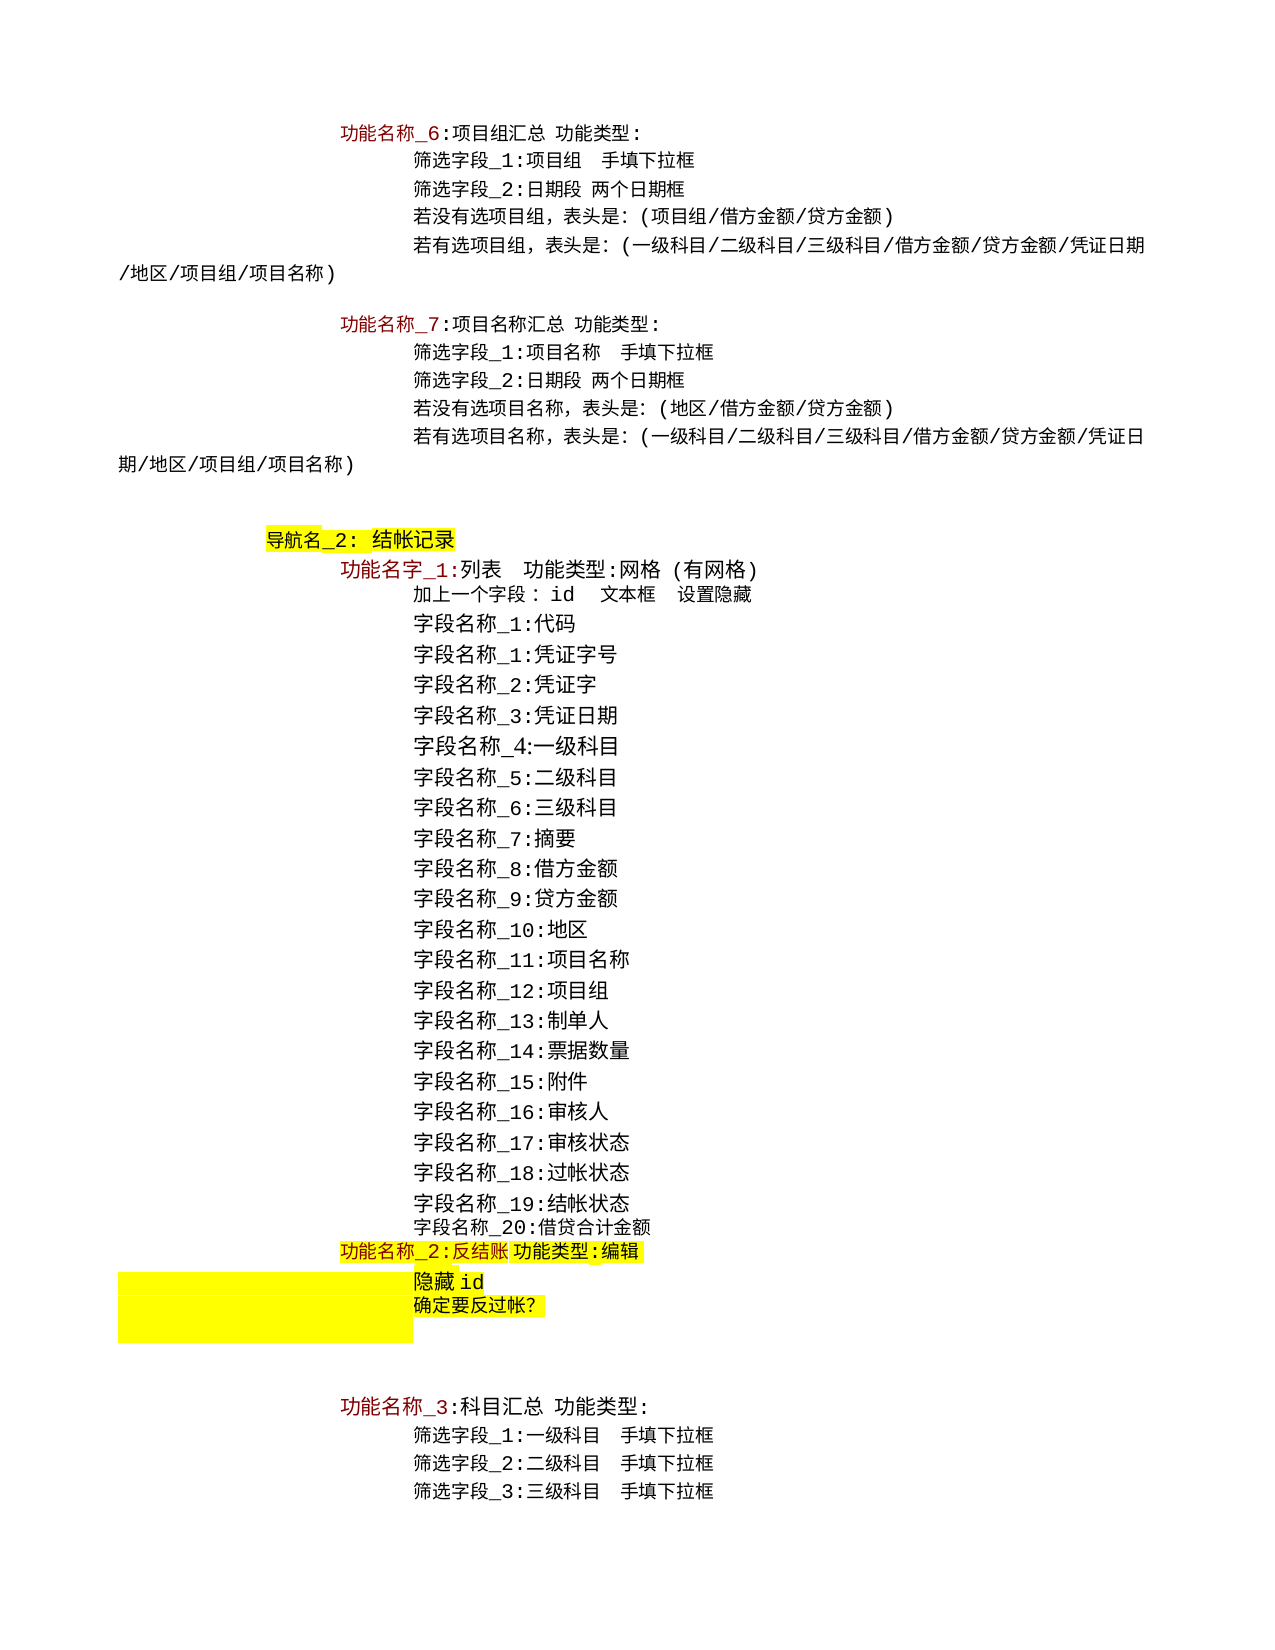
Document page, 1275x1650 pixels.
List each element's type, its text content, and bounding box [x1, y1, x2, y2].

text 筛选字段_3:三级科目 手填下拉框 [118, 1477, 1157, 1504]
text 字段名称_17:审核状态 [118, 1126, 1157, 1156]
text 加上一个字段 ：id 文本框 设置隐藏 [118, 584, 1157, 608]
text 功能名称_7:项目名称汇总 功能类型: [118, 310, 1157, 338]
text 筛选字段_1:一级科目 手填下拉框 [118, 1421, 1157, 1448]
text 功能名称_6:项目组汇总 功能类型: [118, 118, 1157, 146]
text 筛选字段_2:日期段 两个日期框 [118, 174, 1157, 202]
text 筛选字段_1:项目组 手填下拉框 [118, 146, 1157, 174]
text 字段名称_9:贷方金额 [118, 883, 1157, 913]
text 字段名称_10:地区 [118, 913, 1157, 943]
text 字段名称_8:借方金额 [118, 852, 1157, 883]
text 若有选项目组，表头是：(一级科目/二级科目/三级科目/借方金额/贷方金额/凭证日期/地区/项目组/项目名称) [118, 230, 1157, 286]
text 字段名称_1:代码 [118, 608, 1157, 638]
text 字段名称_1:凭证字号 [118, 638, 1157, 668]
text 确定要反过帐？ [118, 1295, 1157, 1319]
text 筛选字段_1:项目名称 手填下拉框 [118, 338, 1157, 366]
text 字段名称_16:审核人 [118, 1096, 1157, 1126]
text 字段名称_4:一级科目 [118, 729, 1157, 761]
text 导航名_2: 结帐记录 [118, 525, 1157, 553]
text 隐藏id [118, 1265, 1157, 1295]
text 字段名称_11:项目名称 [118, 943, 1157, 974]
text 字段名称_7:摘要 [118, 822, 1157, 852]
text 若没有选项目组，表头是：(项目组/借方金额/贷方金额) [118, 202, 1157, 230]
text 字段名称_13:制单人 [118, 1004, 1157, 1035]
text 字段名称_15:附件 [118, 1065, 1157, 1096]
text 字段名称_18:过帐状态 [118, 1156, 1157, 1187]
text 字段名称_12:项目组 [118, 974, 1157, 1004]
text 筛选字段_2:二级科目 手填下拉框 [118, 1448, 1157, 1477]
text 若没有选项目名称，表头是：(地区/借方金额/贷方金额) [118, 394, 1157, 422]
text 若有选项目名称，表头是：(一级科目/二级科目/三级科目/借方金额/贷方金额/凭证日期/地区/项目组/项目名称) [118, 422, 1157, 478]
text 筛选字段_2:日期段 两个日期框 [118, 366, 1157, 394]
text 功能名字_1:列表 功能类型:网格 (有网格) [118, 553, 1157, 584]
text 字段名称_5:二级科目 [118, 761, 1157, 791]
text 字段名称_6:三级科目 [118, 791, 1157, 822]
text 功能名称_3:科目汇总 功能类型: [118, 1390, 1157, 1421]
text 字段名称_19:结帐状态 [118, 1187, 1157, 1217]
text 字段名称_14:票据数量 [118, 1035, 1157, 1065]
text 字段名称_20:借贷合计金额 [118, 1217, 1157, 1241]
text 功能名称_2:反结账 功能类型:编辑 [118, 1241, 1157, 1265]
text 字段名称_3:凭证日期 [118, 699, 1157, 729]
text 字段名称_2:凭证字 [118, 668, 1157, 699]
